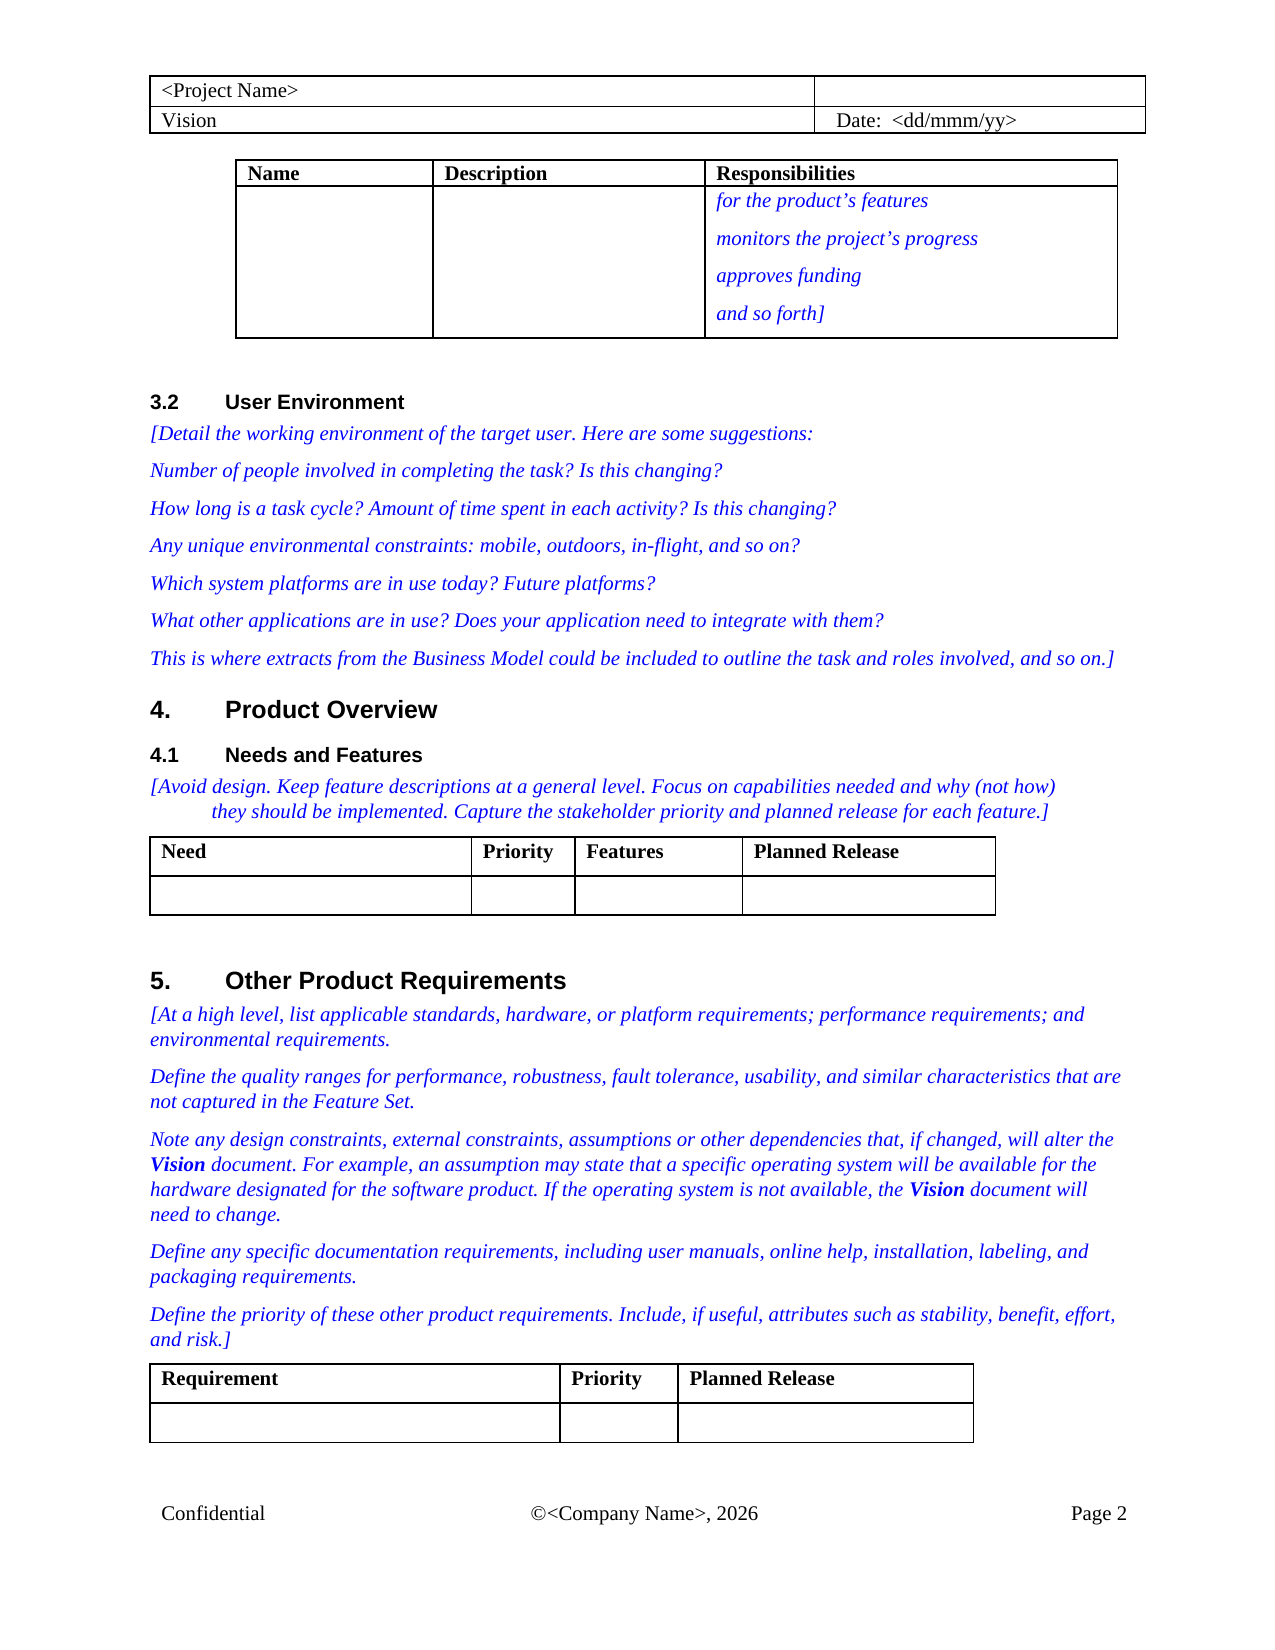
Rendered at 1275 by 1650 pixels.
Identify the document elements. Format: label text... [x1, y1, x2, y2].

subtitle Product Overview [150, 695, 1125, 723]
text [Detail the working environment of the target user. Here are some suggestions: [150, 420, 1125, 445]
subtitle Needs and Features [150, 742, 1125, 767]
table_header Features [576, 838, 742, 875]
text Note any design constraints, external constraints, assumptions or other dependencies that, if changed, will alter the Vision document. For example, an assumption may state that a specific operating system will be available for the hardware designated for the software product. If the operating system is not available, the Vision document will need to change. [150, 1126, 1125, 1226]
text [Avoid design. Keep feature descriptions at a general level. Focus on capabilities needed and why (not how) they should be implemented. Capture the stakeholder priority and planned release for each feature.] [150, 773, 1125, 823]
table_cell for the product’s features monitors the project’s progress approves funding and so forth] [706, 187, 1117, 337]
table_header Requirement [151, 1365, 559, 1402]
text Which system platforms are in use today? Future platforms? [150, 570, 1125, 595]
text Number of people involved in completing the task? Is this changing? [150, 457, 1125, 482]
text How long is a task cycle? Amount of time spent in each activity? Is this changing? [150, 495, 1125, 520]
table_header Priority [472, 838, 574, 875]
table_cell [679, 1404, 973, 1441]
text Define any specific documentation requirements, including user manuals, online help, installation, labeling, and packaging requirements. [150, 1238, 1125, 1288]
subtitle Other Product Requirements [150, 966, 1125, 994]
text [At a high level, list applicable standards, hardware, or platform requirements; performance requirements; and environmental requirements. [150, 1001, 1125, 1051]
text Define the quality ranges for performance, robustness, fault tolerance, usability, and similar characteristics that are not captured in the Feature Set. [150, 1063, 1125, 1113]
table_cell [576, 877, 742, 914]
table_header Need [151, 838, 471, 875]
table_header Name [237, 161, 432, 185]
table_cell [151, 877, 471, 914]
table_cell [237, 187, 432, 337]
table_header Planned Release [679, 1365, 973, 1402]
subtitle User Environment [150, 388, 1125, 413]
table_cell [561, 1404, 677, 1441]
table_cell [743, 877, 995, 914]
table_cell [472, 877, 574, 914]
table_cell [151, 1404, 559, 1441]
text Define the priority of these other product requirements. Include, if useful, attributes such as stability, benefit, effort, and risk.] [150, 1301, 1125, 1351]
table_header Priority [561, 1365, 677, 1402]
text Any unique environmental constraints: mobile, outdoors, in-flight, and so on? [150, 532, 1125, 557]
table_header Description [434, 161, 704, 185]
text What other applications are in use? Does your application need to integrate with them? [150, 607, 1125, 632]
table_header Planned Release [743, 838, 995, 875]
table_cell [434, 187, 704, 337]
text This is where extracts from the Business Model could be included to outline the task and roles involved, and so on.] [150, 645, 1125, 670]
table_header Responsibilities [706, 161, 1117, 185]
